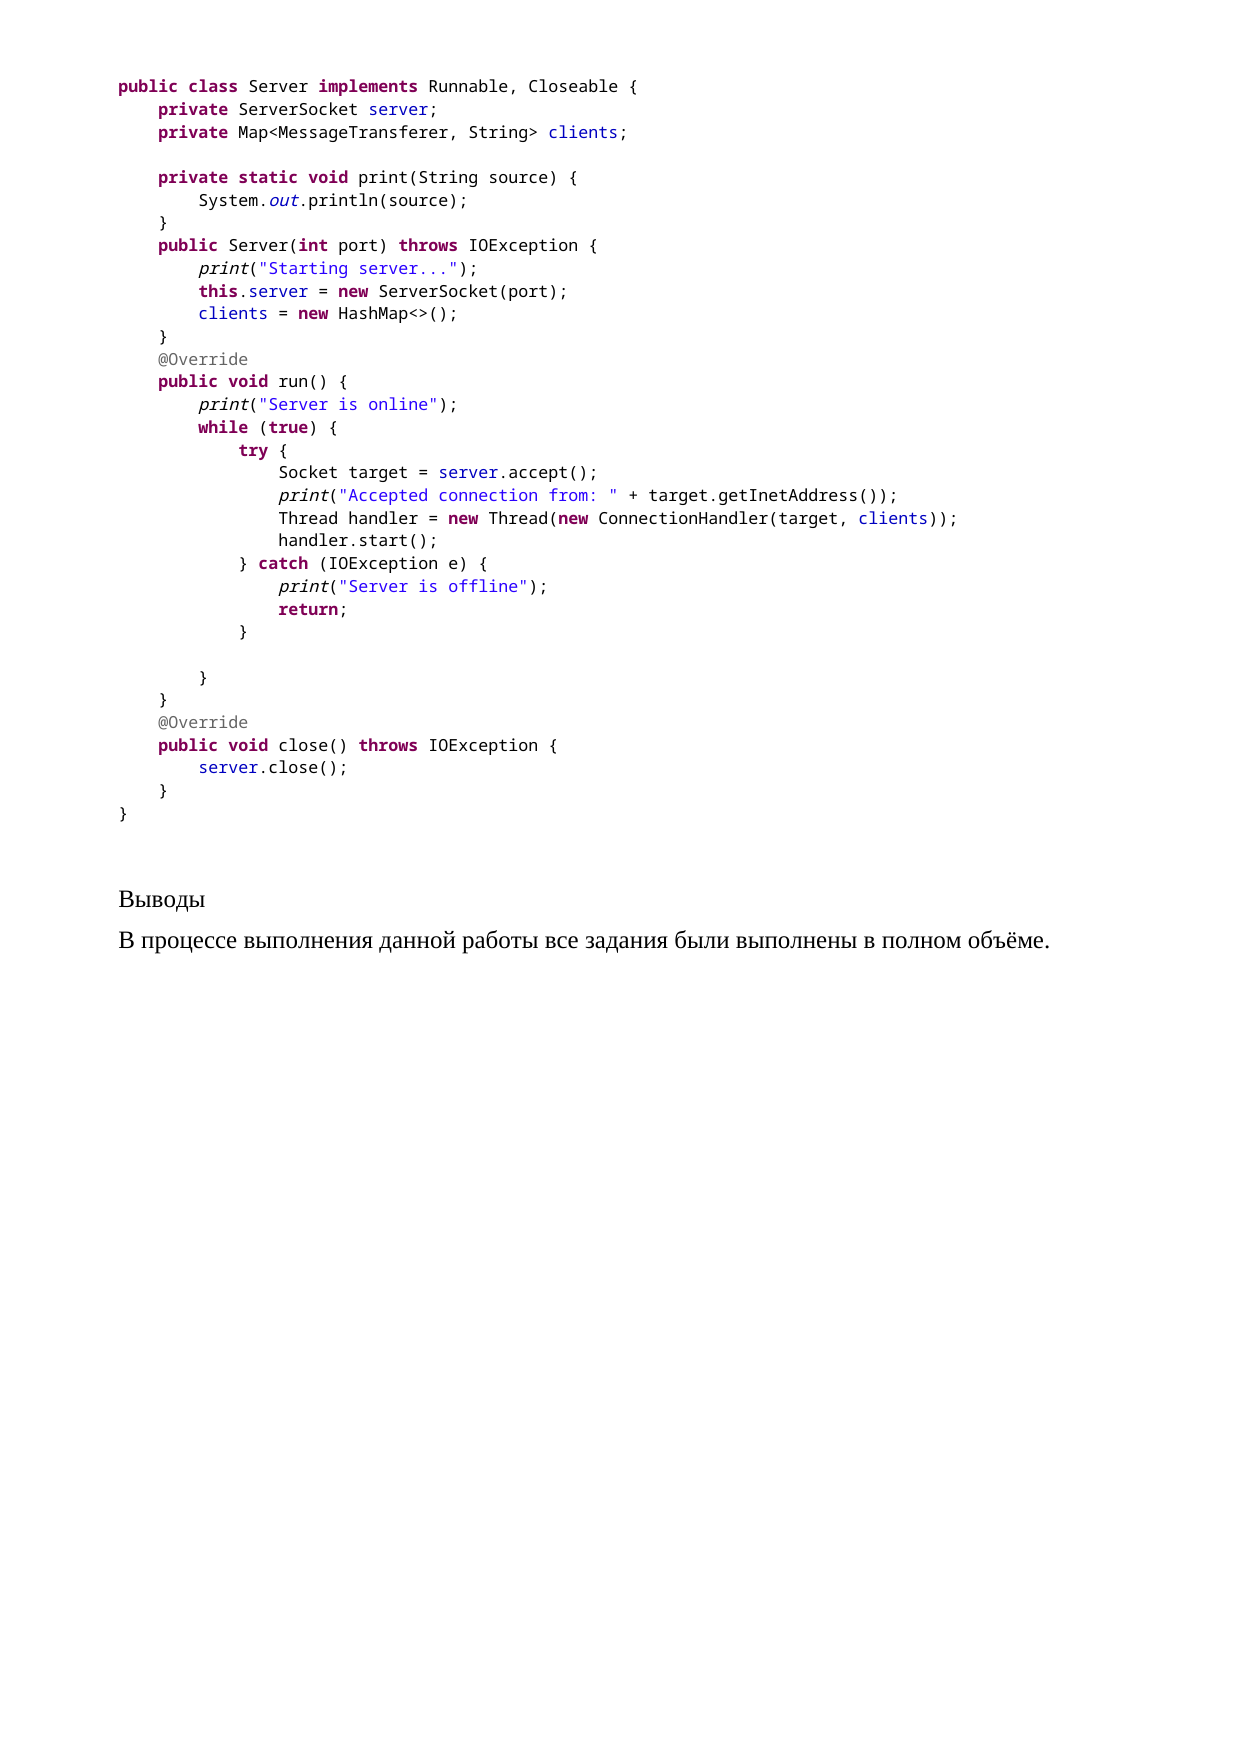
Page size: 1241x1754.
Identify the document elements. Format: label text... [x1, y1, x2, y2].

text public Server(int port) throws IOException { [118, 234, 1162, 257]
text public void run() { [118, 370, 1162, 393]
text private static void print(String source) { [118, 166, 1162, 188]
text } catch (IOException e) { [118, 552, 1162, 574]
text Socket target = server.accept(); [118, 461, 1162, 484]
text print("Accepted connection from: " + target.getInetAddress()); [118, 484, 1162, 506]
text @Override [118, 711, 1162, 733]
text } [118, 325, 1162, 347]
text print("Server is online"); [118, 393, 1162, 416]
text try { [118, 438, 1162, 461]
text } [118, 779, 1162, 802]
text Выводы [118, 884, 1162, 913]
text } [118, 802, 1162, 824]
text print("Starting server..."); [118, 257, 1162, 279]
text while (true) { [118, 416, 1162, 438]
text В процессе выполнения данной работы все задания были выполнены в полном объёме. [118, 926, 1162, 954]
text } [118, 620, 1162, 643]
text this.server = new ServerSocket(port); [118, 279, 1162, 302]
text clients = new HashMap<>(); [118, 302, 1162, 325]
text public class Server implements Runnable, Closeable { [118, 75, 1162, 98]
text } [118, 665, 1162, 688]
text public void close() throws IOException { [118, 733, 1162, 756]
text @Override [118, 347, 1162, 370]
text } [118, 211, 1162, 234]
text private ServerSocket server; [118, 98, 1162, 120]
text Thread handler = new Thread(new ConnectionHandler(target, clients)); [118, 506, 1162, 529]
text System.out.println(source); [118, 188, 1162, 211]
text handler.start(); [118, 529, 1162, 552]
text return; [118, 597, 1162, 620]
text private Map<MessageTransferer, String> clients; [118, 120, 1162, 143]
text print("Server is offline"); [118, 574, 1162, 597]
text server.close(); [118, 756, 1162, 779]
text } [118, 688, 1162, 711]
